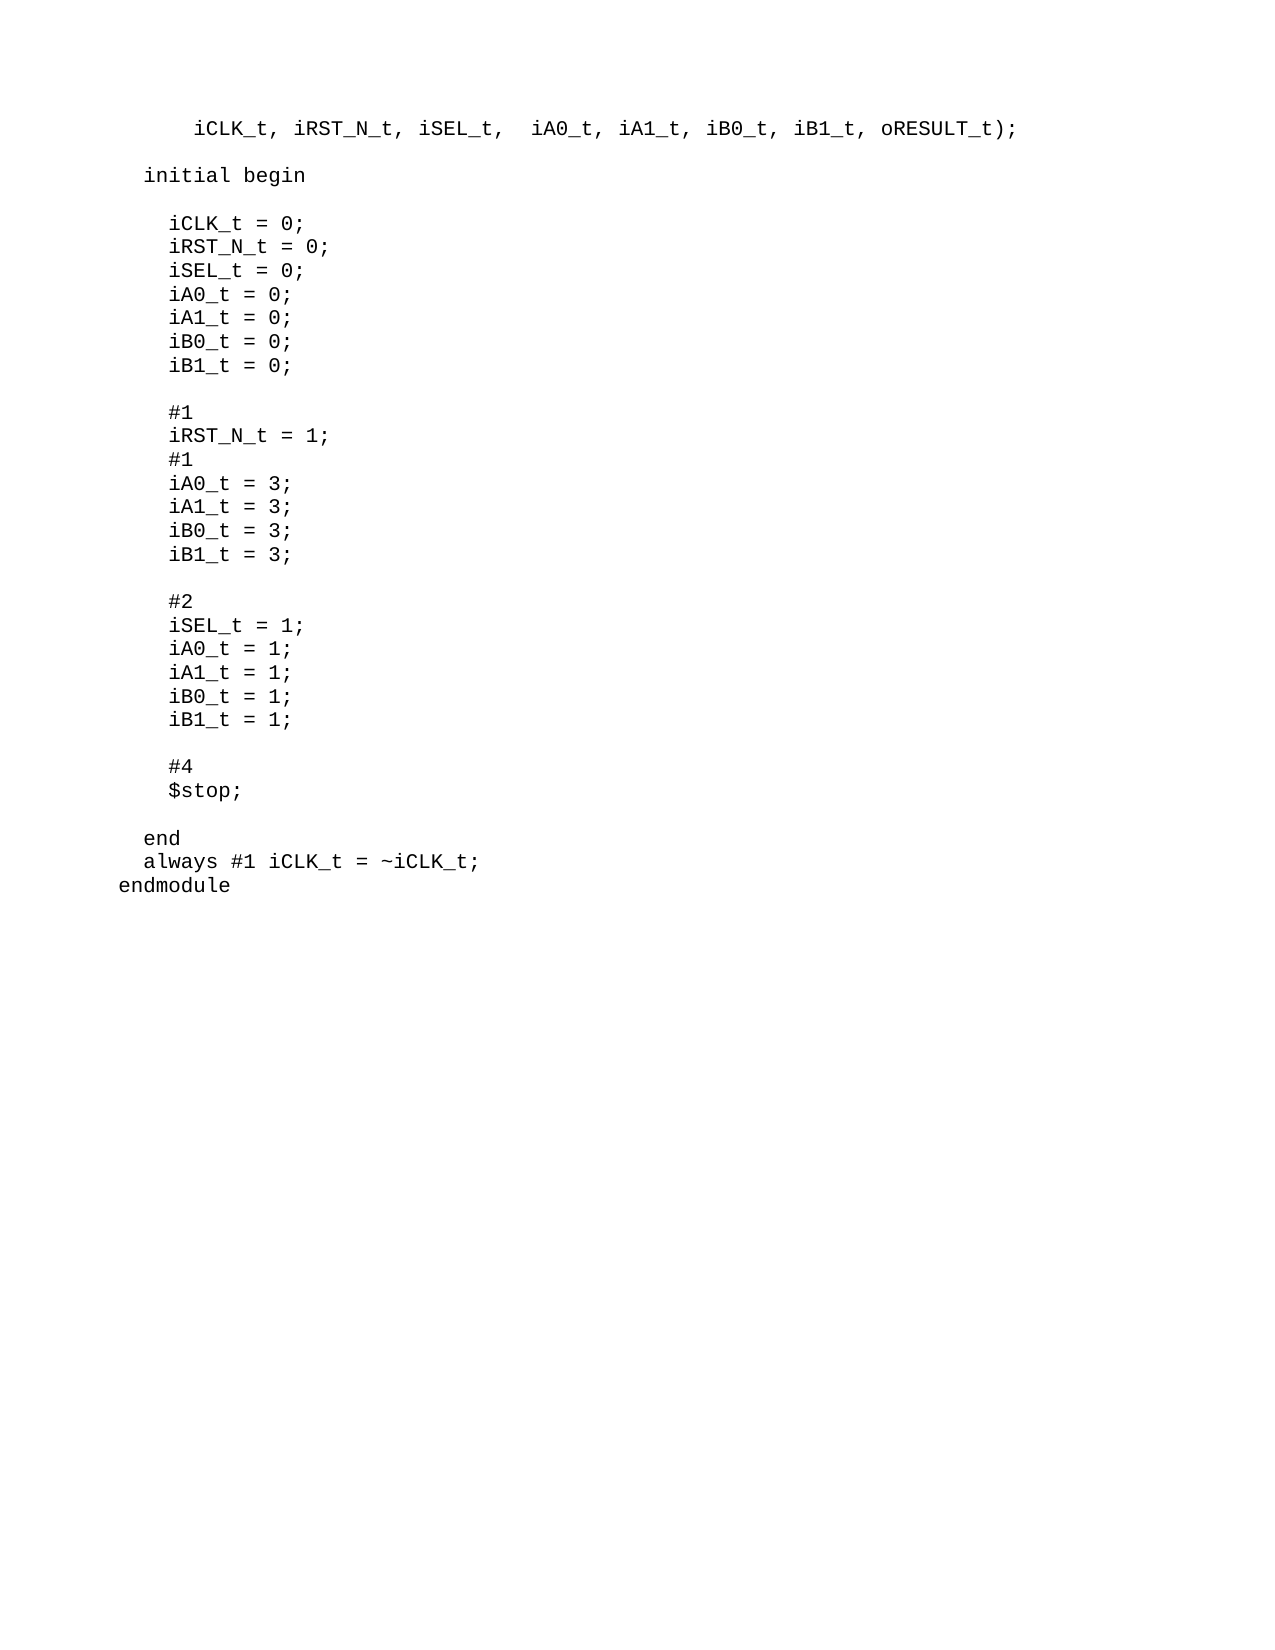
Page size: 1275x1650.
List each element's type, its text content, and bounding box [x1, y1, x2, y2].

text iA1_t = 1; [118, 662, 1157, 686]
text iB1_t = 1; [118, 709, 1157, 733]
text iCLK_t = 0; [118, 213, 1157, 236]
text iA1_t = 0; [118, 307, 1157, 331]
text iB0_t = 1; [118, 686, 1157, 709]
text initial begin [118, 165, 1157, 189]
text iA0_t = 3; [118, 473, 1157, 496]
text iB0_t = 3; [118, 520, 1157, 544]
text iA1_t = 3; [118, 496, 1157, 520]
text iRST_N_t = 0; [118, 236, 1157, 260]
text iSEL_t = 1; [118, 615, 1157, 638]
text #1 [118, 402, 1157, 426]
text iCLK_t, iRST_N_t, iSEL_t, iA0_t, iA1_t, iB0_t, iB1_t, oRESULT_t); [118, 118, 1157, 142]
text iSEL_t = 0; [118, 260, 1157, 284]
text iB0_t = 0; [118, 331, 1157, 354]
text $stop; [118, 780, 1157, 804]
text iRST_N_t = 1; [118, 426, 1157, 449]
text end [118, 827, 1157, 851]
text iA0_t = 0; [118, 284, 1157, 307]
text iB1_t = 0; [118, 354, 1157, 378]
text iA0_t = 1; [118, 638, 1157, 662]
text always #1 iCLK_t = ~iCLK_t; [118, 851, 1157, 875]
text iB1_t = 3; [118, 544, 1157, 567]
text #2 [118, 591, 1157, 615]
text endmodule [118, 875, 1157, 898]
text #4 [118, 757, 1157, 780]
text #1 [118, 449, 1157, 473]
